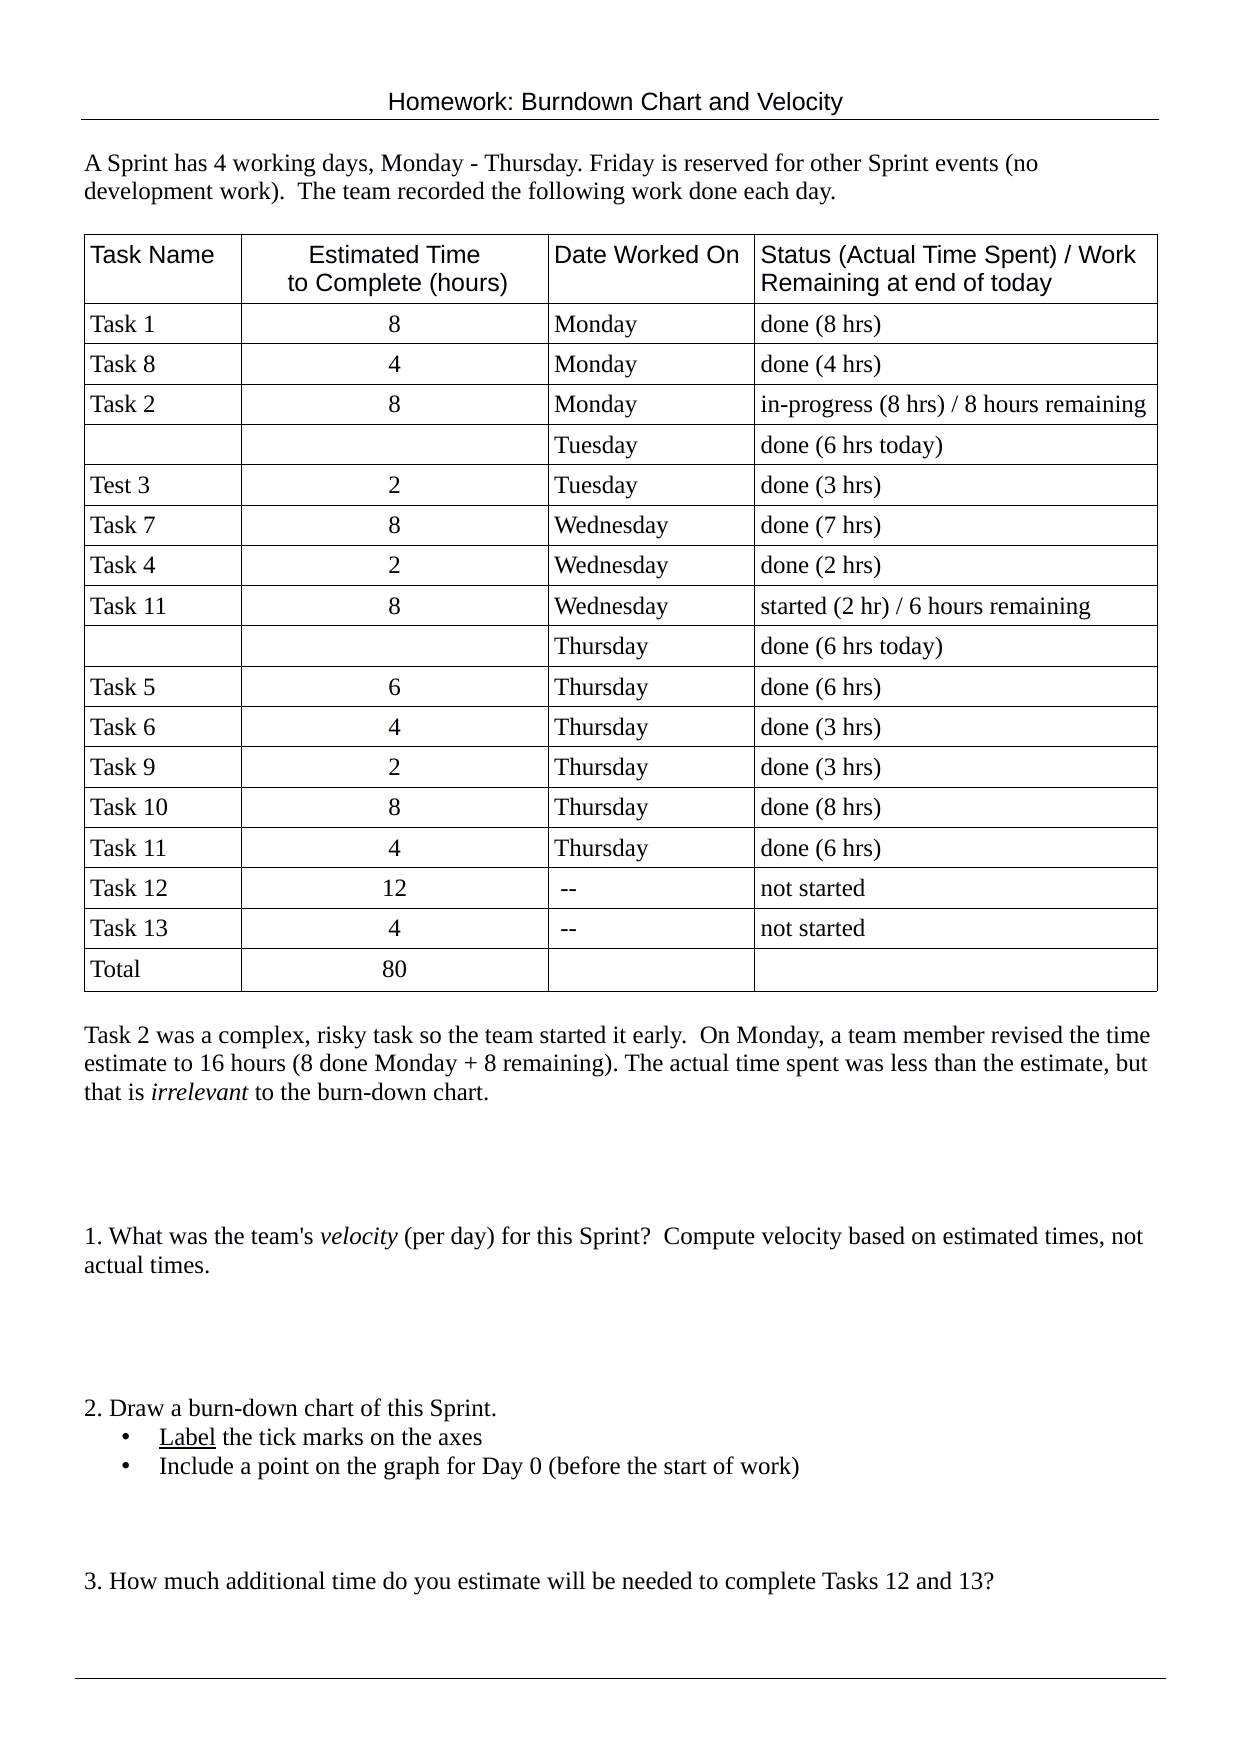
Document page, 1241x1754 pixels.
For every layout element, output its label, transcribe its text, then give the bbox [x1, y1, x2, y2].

table_header Date Worked On [549, 235, 754, 303]
text 2. Draw a burn-down chart of this Sprint. [84, 1393, 1157, 1422]
table_cell started (2 hr) / 6 hours remaining [755, 586, 1157, 625]
table_cell 80 [242, 949, 548, 991]
table_cell Task 1 [85, 304, 241, 343]
table_cell Test 3 [85, 465, 241, 504]
table_cell Tuesday [549, 425, 754, 464]
table_cell [85, 626, 241, 666]
table_cell 8 [242, 304, 548, 343]
table_cell Thursday [549, 747, 754, 787]
table_cell 2 [242, 546, 548, 585]
table_cell Wednesday [549, 586, 754, 625]
table_cell Task 2 [85, 385, 241, 424]
table_cell Task 5 [85, 667, 241, 706]
table_cell Wednesday [549, 546, 754, 585]
table_cell Monday [549, 344, 754, 383]
table_cell Task 13 [85, 909, 241, 948]
table_cell Thursday [549, 626, 754, 666]
table_cell Task 8 [85, 344, 241, 383]
table_cell in-progress (8 hrs) / 8 hours remaining [755, 385, 1157, 424]
table_cell Thursday [549, 707, 754, 746]
table_cell 2 [242, 747, 548, 787]
table_cell 4 [242, 344, 548, 383]
table_cell done (6 hrs) [755, 828, 1157, 867]
list Include a point on the graph for Day 0 (before the start of work) [121, 1451, 1157, 1480]
table_cell Monday [549, 385, 754, 424]
table_cell Thursday [549, 667, 754, 706]
table_cell [755, 949, 1157, 991]
table_cell 4 [242, 707, 548, 746]
table_cell done (2 hrs) [755, 546, 1157, 585]
table_header Estimated Time to Complete (hours) [242, 235, 548, 303]
table_cell not started [755, 909, 1157, 948]
table_cell done (8 hrs) [755, 788, 1157, 827]
table_cell Task 6 [85, 707, 241, 746]
table_cell [85, 425, 241, 464]
table_cell done (4 hrs) [755, 344, 1157, 383]
table_cell 8 [242, 586, 548, 625]
table_cell Thursday [549, 788, 754, 827]
table_cell Total [85, 949, 241, 991]
text A Sprint has 4 working days, Monday - Thursday. Friday is reserved for other Sprint events (no development work). The team recorded the following work done each day. [84, 148, 1157, 205]
table_cell Monday [549, 304, 754, 343]
table_cell Task 10 [85, 788, 241, 827]
table_cell -- [549, 868, 754, 908]
table_cell [242, 626, 548, 666]
table_cell Thursday [549, 828, 754, 867]
table_cell done (6 hrs today) [755, 425, 1157, 464]
table_cell 6 [242, 667, 548, 706]
table_cell done (3 hrs) [755, 707, 1157, 746]
table_cell 4 [242, 909, 548, 948]
table_cell 4 [242, 828, 548, 867]
table_cell done (7 hrs) [755, 506, 1157, 545]
table_cell 12 [242, 868, 548, 908]
table_cell done (8 hrs) [755, 304, 1157, 343]
list Label the tick marks on the axes [121, 1422, 1157, 1451]
table_cell 2 [242, 465, 548, 504]
table_cell done (6 hrs) [755, 667, 1157, 706]
table_cell Tuesday [549, 465, 754, 504]
text 3. How much additional time do you estimate will be needed to complete Tasks 12 and 13? [84, 1566, 1157, 1595]
table_cell Task 7 [85, 506, 241, 545]
table_cell Task 12 [85, 868, 241, 908]
text 1. What was the team's velocity (per day) for this Sprint? Compute velocity based on estimated times, not actual times. [84, 1221, 1157, 1278]
table_cell Task 11 [85, 828, 241, 867]
table_cell 8 [242, 385, 548, 424]
table_cell 8 [242, 506, 548, 545]
table_cell Task 9 [85, 747, 241, 787]
table_header Task Name [85, 235, 241, 303]
table_cell done (3 hrs) [755, 747, 1157, 787]
table_cell 8 [242, 788, 548, 827]
text Task 2 was a complex, risky task so the team started it early. On Monday, a team member revised the time estimate to 16 hours (8 done Monday + 8 remaining). The actual time spent was less than the estimate, but that is irrelevant to the burn-down chart. [84, 1020, 1157, 1106]
table_cell -- [549, 909, 754, 948]
table_cell Task 11 [85, 586, 241, 625]
table_cell done (3 hrs) [755, 465, 1157, 504]
table_cell [549, 949, 754, 991]
table_cell [242, 425, 548, 464]
table_cell Task 4 [85, 546, 241, 585]
table_header Status (Actual Time Spent) / Work Remaining at end of today [755, 235, 1157, 303]
table_cell Wednesday [549, 506, 754, 545]
table_cell not started [755, 868, 1157, 908]
table_cell done (6 hrs today) [755, 626, 1157, 666]
